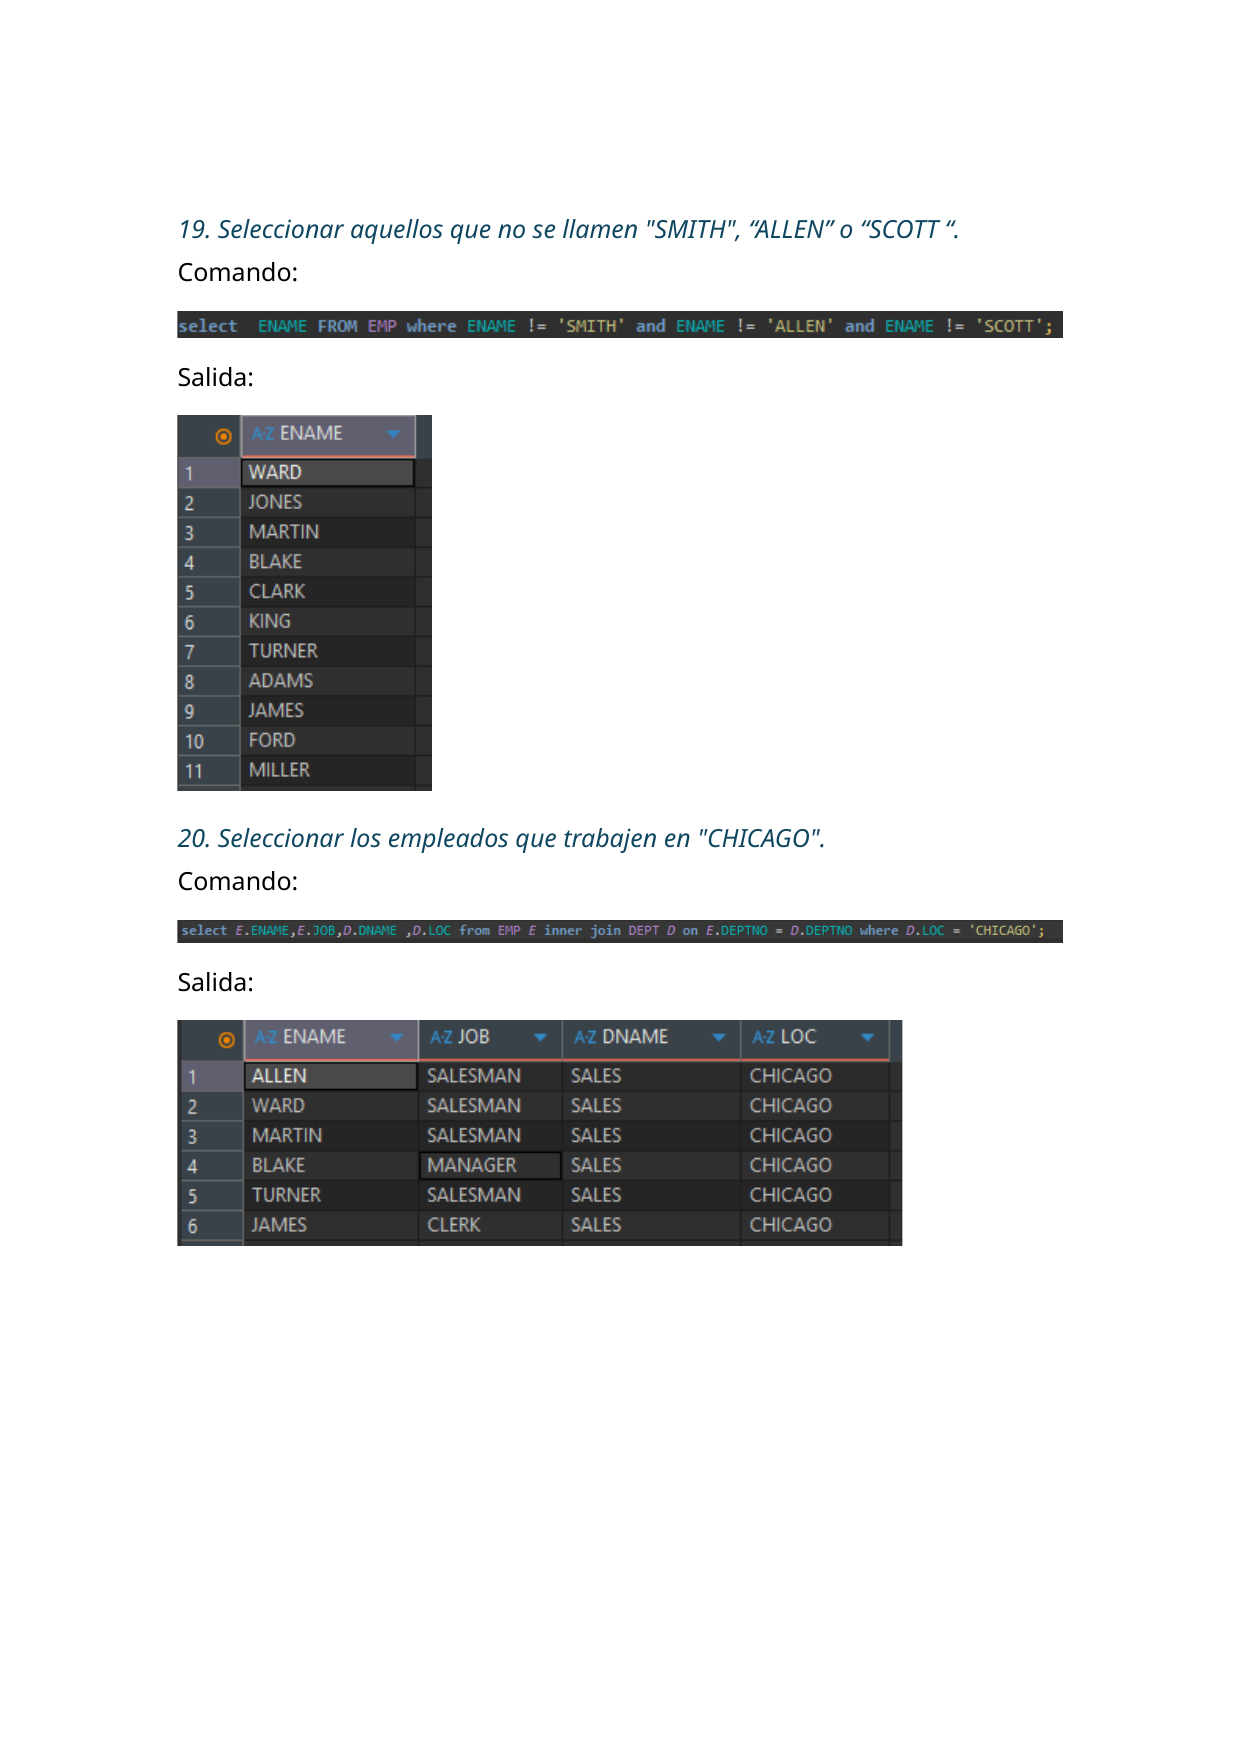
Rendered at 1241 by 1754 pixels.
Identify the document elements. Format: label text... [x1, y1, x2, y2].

subtitle 20. Seleccionar los empleados que trabajen en "CHICAGO". [177, 821, 1063, 855]
text Salida: [177, 360, 1063, 394]
text Comando: [177, 255, 1063, 289]
text Salida: [177, 965, 1063, 999]
text Comando: [177, 864, 1063, 898]
subtitle 19. Seleccionar aquellos que no se llamen "SMITH", “ALLEN” o “SCOTT “. [177, 212, 1063, 246]
